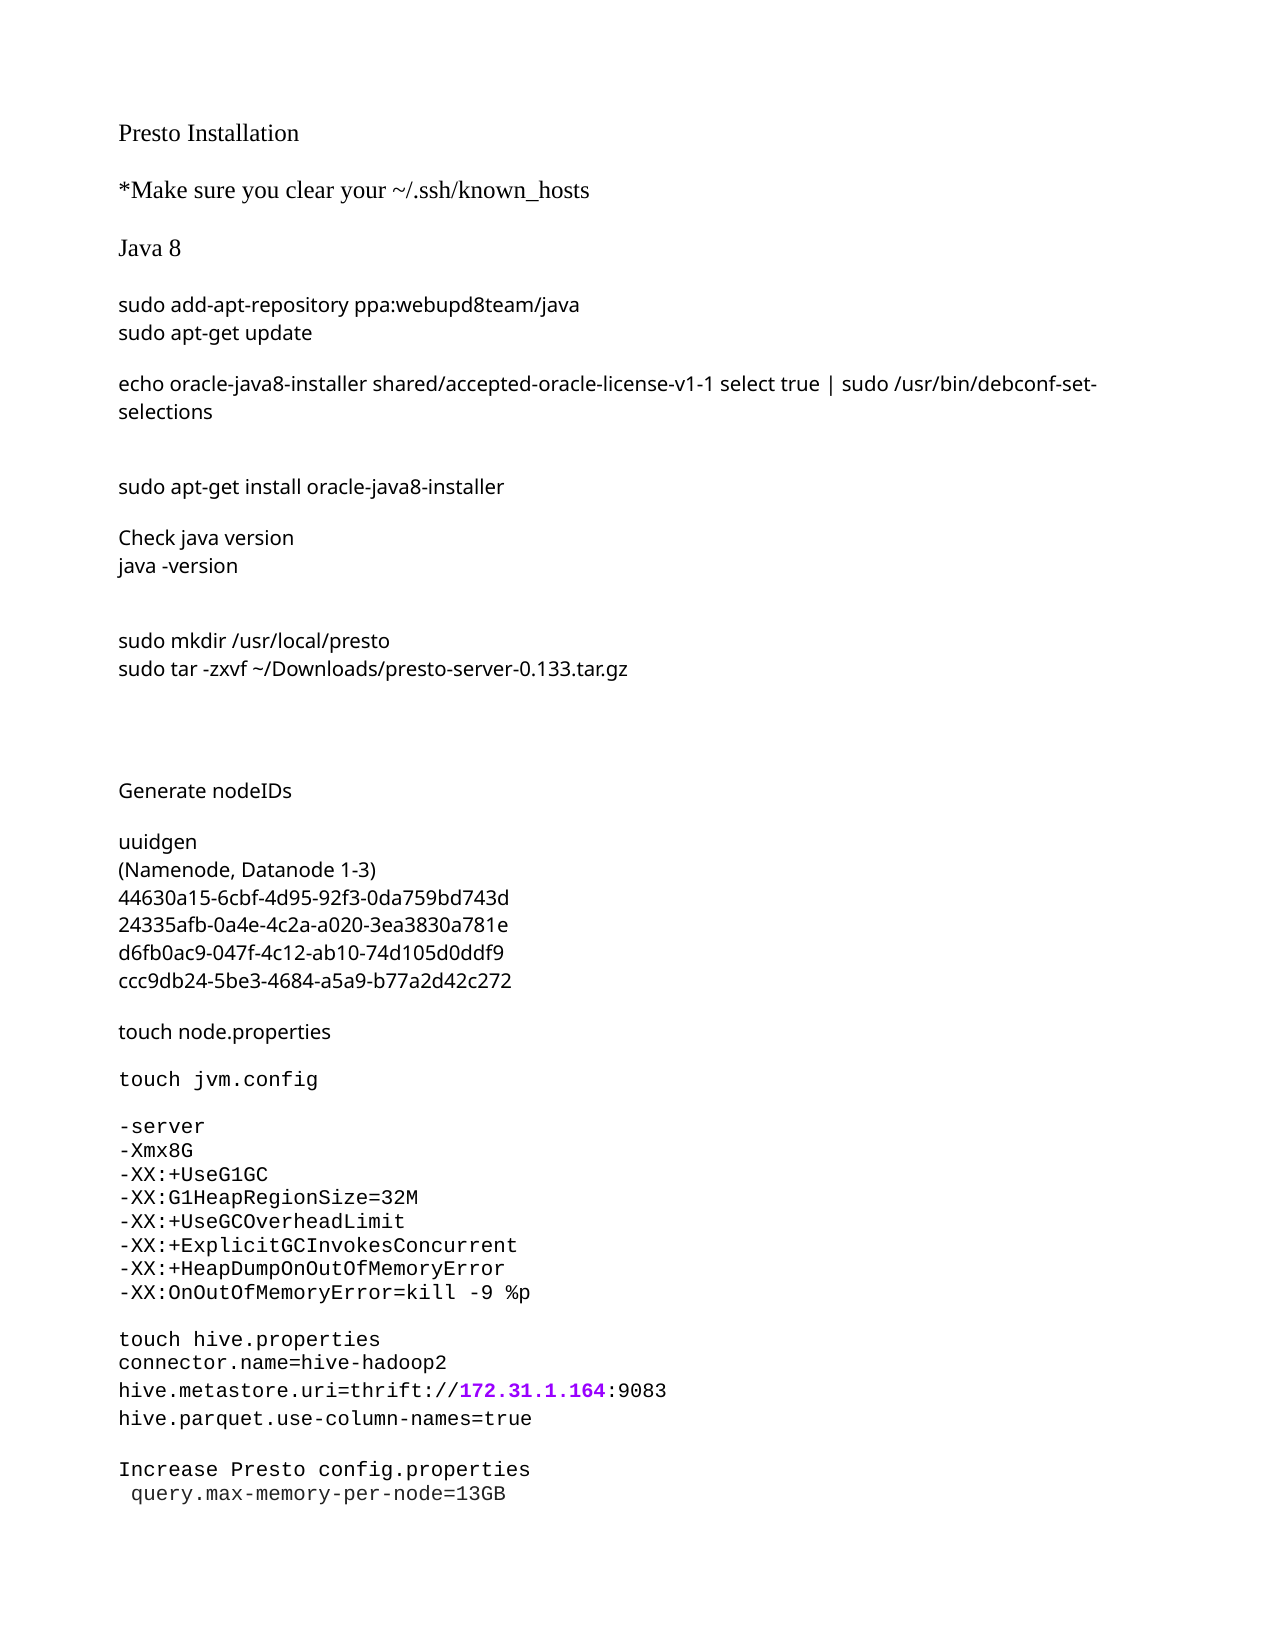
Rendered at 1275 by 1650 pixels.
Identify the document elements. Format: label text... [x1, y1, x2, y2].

text sudo add-apt-repository ppa:webupd8team/java [118, 291, 1157, 318]
text hive.parquet.use-column-names=true [118, 1408, 1157, 1431]
text sudo apt-get install oracle-java8-installer [118, 472, 1157, 500]
text touch node.properties [118, 1018, 1157, 1045]
text -XX:+UseGCOverheadLimit [118, 1211, 1157, 1234]
text -server [118, 1116, 1157, 1140]
text sudo tar -zxvf ~/Downloads/presto-server-0.133.tar.gz [118, 654, 1157, 682]
text d6fb0ac9-047f-4c12-ab10-74d105d0ddf9 [118, 939, 1157, 966]
text connector.name=hive-hadoop2 [118, 1353, 1157, 1376]
text touch jvm.config [118, 1069, 1157, 1093]
text ccc9db24-5be3-4684-a5a9-b77a2d42c272 [118, 966, 1157, 994]
text -Xmx8G [118, 1140, 1157, 1164]
text 24335afb-0a4e-4c2a-a020-3ea3830a781e [118, 911, 1157, 939]
text uuidgen [118, 828, 1157, 856]
text -XX:G1HeapRegionSize=32M [118, 1187, 1157, 1211]
text query.max-memory-per-node=13GB [118, 1483, 1157, 1507]
text Increase Presto config.properties [118, 1459, 1157, 1483]
text sudo mkdir /usr/local/presto [118, 626, 1157, 654]
text touch hive.properties [118, 1329, 1157, 1353]
text -XX:OnOutOfMemoryError=kill -9 %p [118, 1282, 1157, 1306]
text Presto Installation [118, 118, 1157, 147]
text Check java version [118, 524, 1157, 551]
text *Make sure you clear your ~/.ssh/known_hosts [118, 176, 1157, 204]
text -XX:+UseG1GC [118, 1164, 1157, 1187]
text hive.metastore.uri=thrift://172.31.1.164:9083 [118, 1380, 1157, 1403]
text echo oracle-java8-installer shared/accepted-oracle-license-v1-1 select true | sudo /usr/bin/debconf-set-selections [118, 370, 1157, 425]
text sudo apt-get update [118, 318, 1157, 346]
text 44630a15-6cbf-4d95-92f3-0da759bd743d [118, 883, 1157, 911]
text -XX:+ExplicitGCInvokesConcurrent [118, 1234, 1157, 1258]
text java -version [118, 551, 1157, 579]
text -XX:+HeapDumpOnOutOfMemoryError [118, 1258, 1157, 1282]
text Java 8 [118, 233, 1157, 262]
text (Namenode, Datanode 1-3) [118, 856, 1157, 883]
text Generate nodeIDs [118, 776, 1157, 804]
